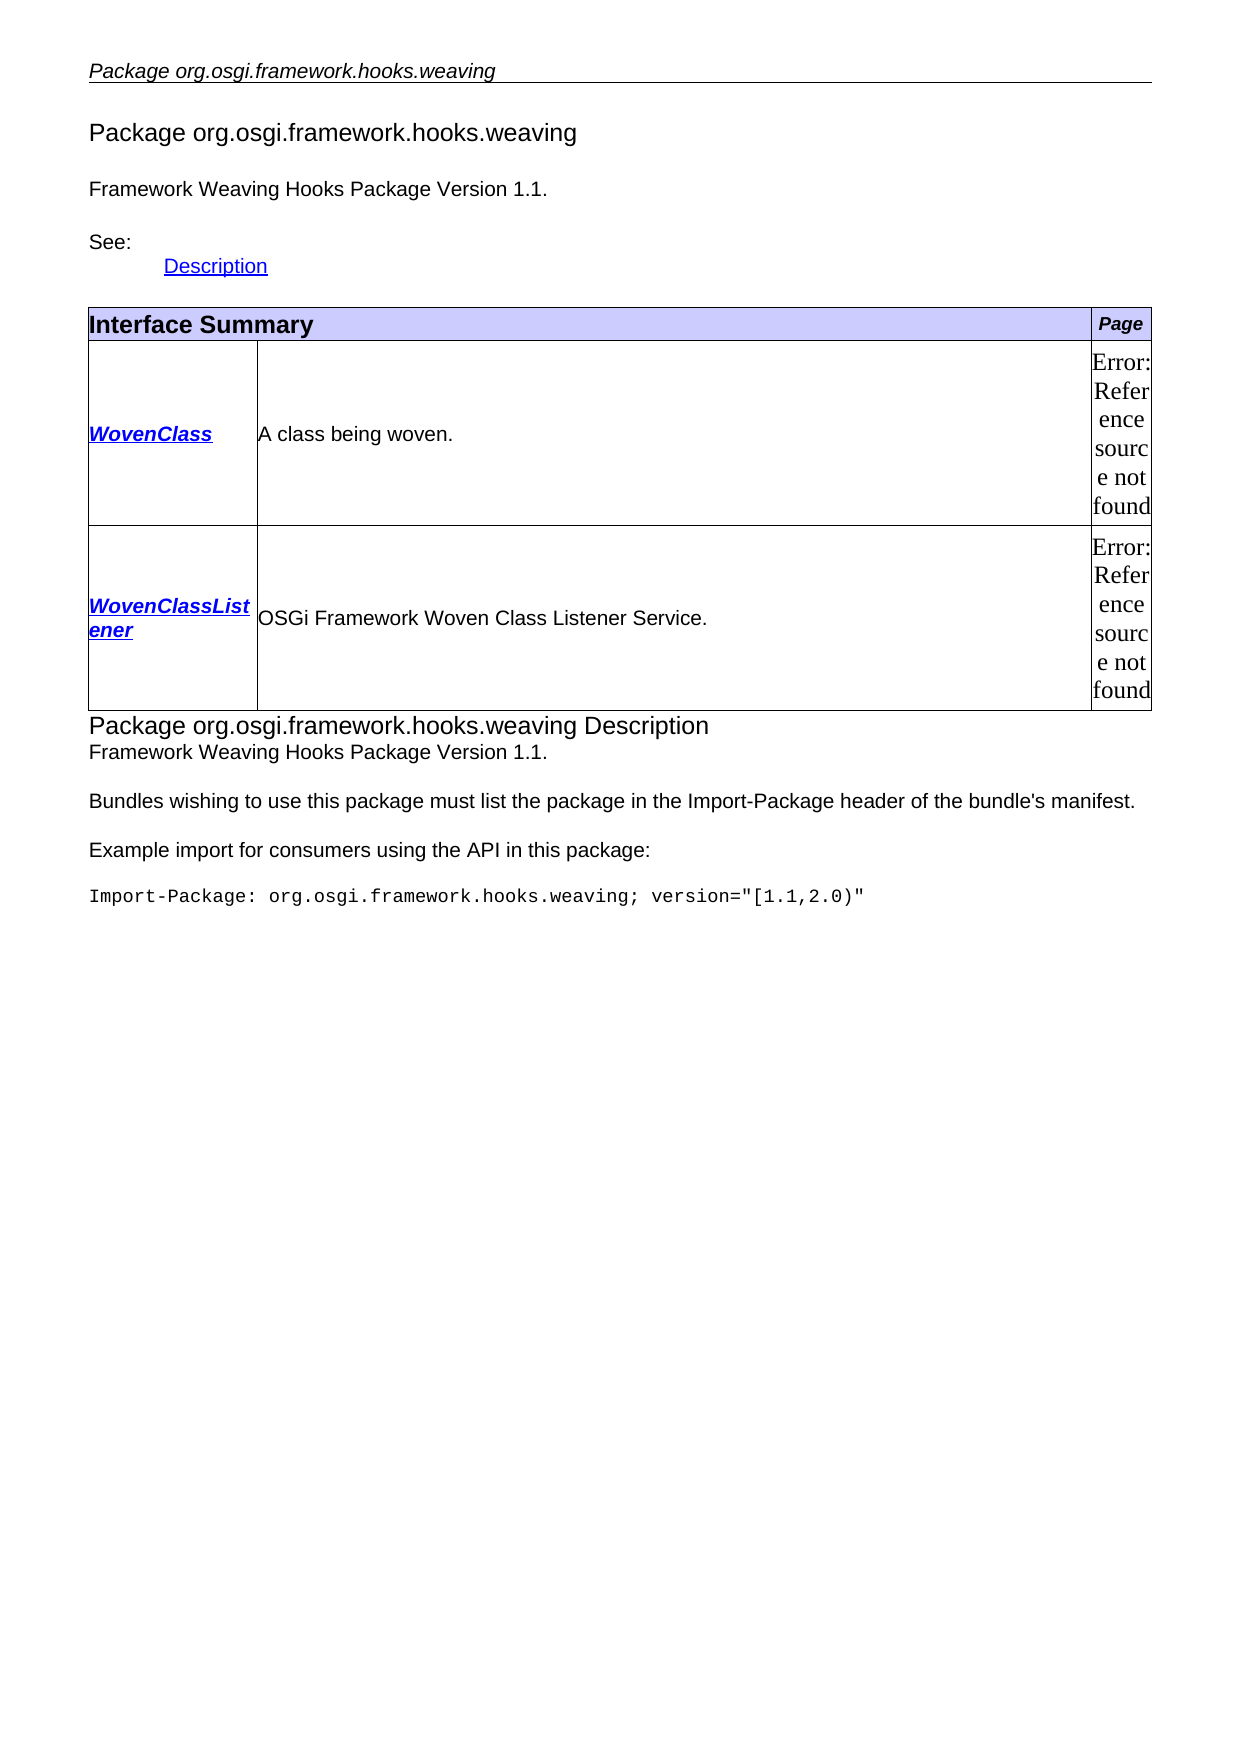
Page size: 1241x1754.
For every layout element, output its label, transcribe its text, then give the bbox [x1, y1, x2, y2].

table_cell WovenClassListener [89, 526, 257, 710]
table_cell Error: Reference source not found [1092, 341, 1151, 525]
text Framework Weaving Hooks Package Version 1.1. [88, 176, 1152, 200]
table_cell A class being woven. [258, 341, 1091, 525]
text See: [88, 229, 1152, 253]
text Package org.osgi.framework.hooks.weaving Description [88, 711, 1152, 740]
table_cell OSGi Framework Woven Class Listener Service. [258, 526, 1091, 710]
text Import-Package: org.osgi.framework.hooks.weaving; version="[1.1,2.0)" [88, 887, 1152, 908]
text Example import for consumers using the API in this package: [88, 838, 1152, 862]
text Framework Weaving Hooks Package Version 1.1. [88, 740, 1152, 764]
text Description [163, 253, 1152, 277]
table_cell WovenClass [89, 341, 257, 525]
table_header Page [1092, 308, 1151, 340]
table_header Interface Summary [89, 308, 1091, 340]
text Package org.osgi.framework.hooks.weaving [88, 118, 1152, 147]
text Bundles wishing to use this package must list the package in the Import-Package header of the bundle's manifest. [88, 789, 1152, 813]
table_cell Error: Reference source not found [1092, 526, 1151, 710]
